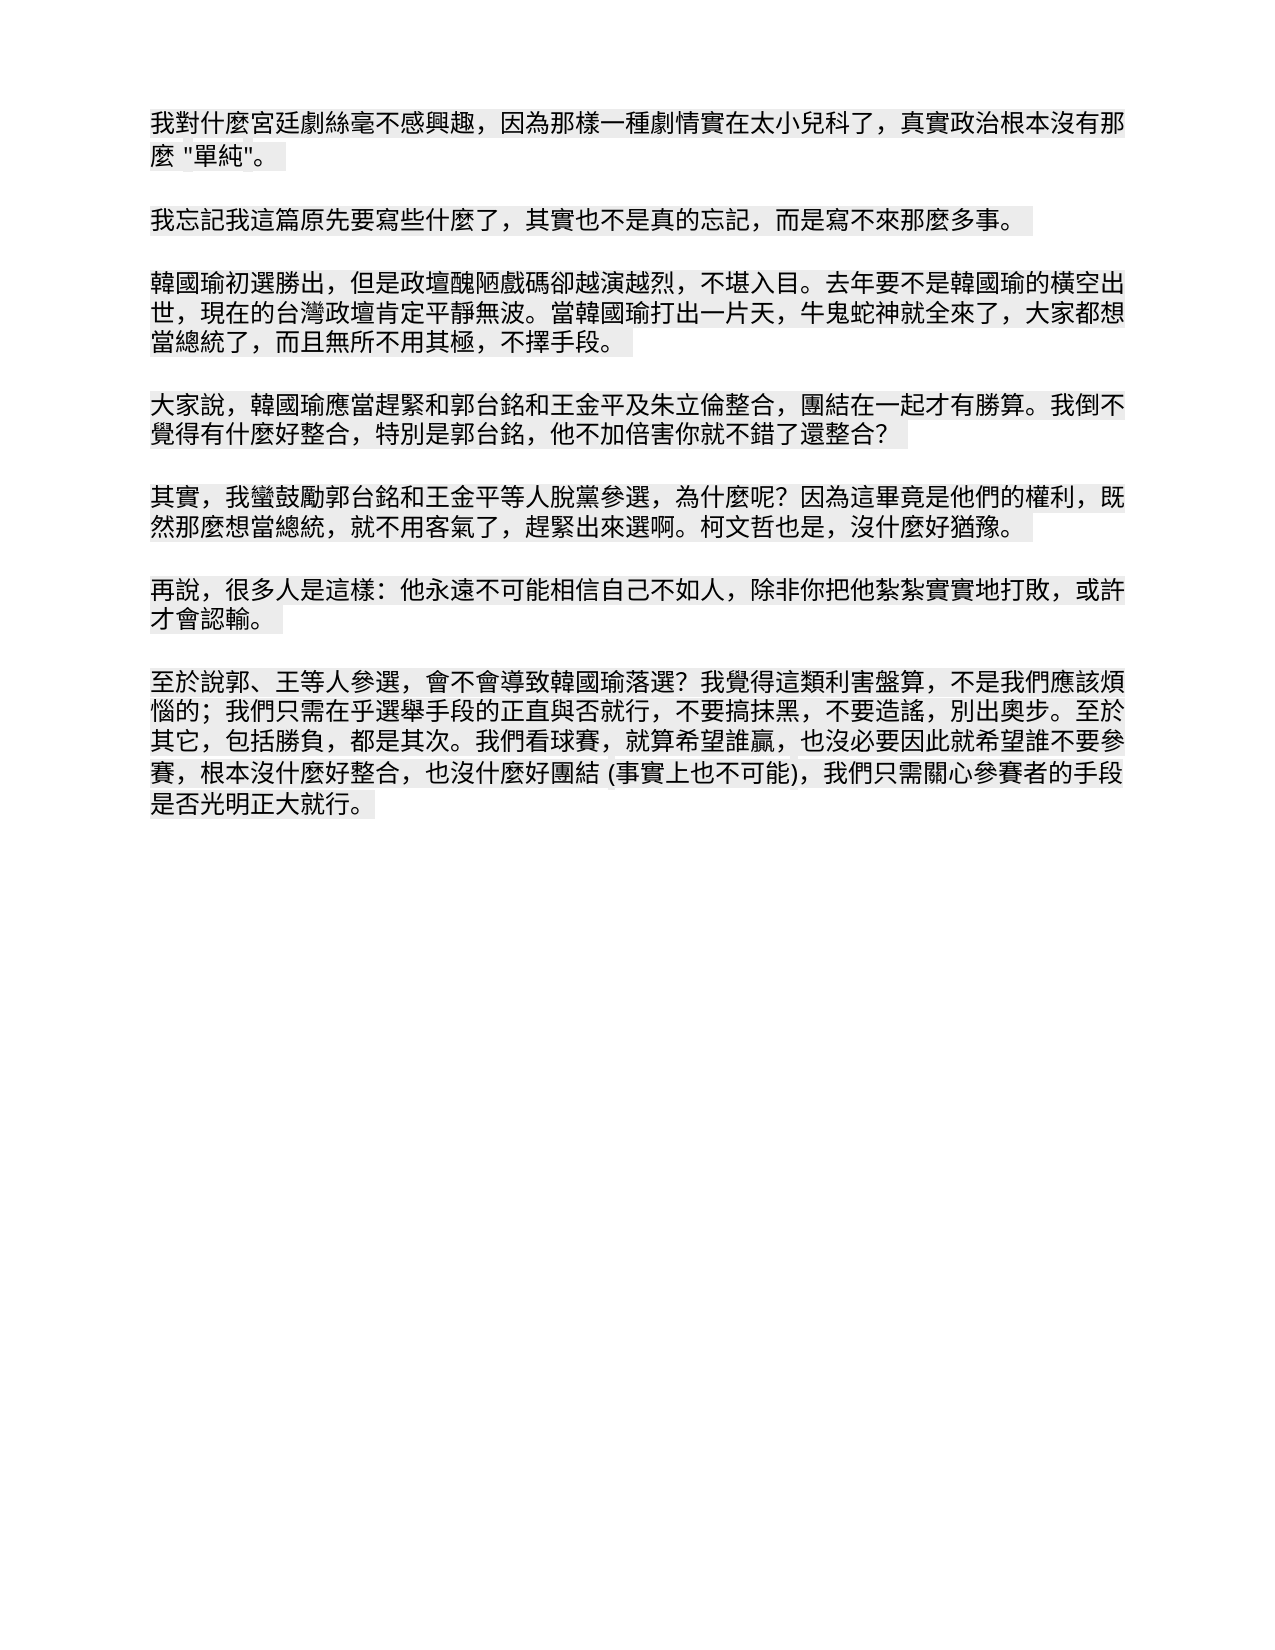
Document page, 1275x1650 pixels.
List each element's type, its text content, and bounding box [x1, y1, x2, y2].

text 卡韓政變 (134)："英國韓國瑜"--柯賓的啟示 陳真 2019. 08. 04. 世界運轉得很快，複雜陰暗程度遠遠不是好萊塢政治驚悚劇所能比擬，就算是千手觀音分秒寫不停，也跟不上萬分之一的 "進度"。但是，狀況雖多，戲碼的情節其實很類似，千百年不變，就像一種定理；只要掌握原理，就掌握了各種演算實例。 最近有位邱香果及其整個研究團隊被加拿大情治人員抓走 (不是說加拿大是法治民主國家嗎？)，之前還有肖翔、張首晟和任偉等等之疑似被自殺或被意外。俄國就更多了，短短幾年內，至少數十名重要科學家莫名其妙就被意外了。 美國人自身的案例更多上幾百倍，光是對希拉蕊和柯林頓不敬而被消失的，A4紙張就能列上好幾頁，不過這些大多不是科學家，而是知道太多事情的人。 還好，我知道的很少，我只是懂原理，對實例不在行，而且談論的都不是什麼內幕，全是眾人皆知之事，因此應該還算安全。 上大學之前的那個暑假，就是因為打抱不平，多管閒事，涉入 "實例"，馬上遭到報應，被黑白兩道當街在夜市用兩輛黑頭車一前一後包抄，擋住去路，近距離朝頭部開了三槍，兩槍閃過，一槍打中脖子。 我知道誰幹的，但為了家人安全，不能說，也不追究。那年頭，槍擊案很少聽聞，連醫院一聽到是槍傷都不敢接手，找了第三家醫院才願意治療。 我想說的是，一般人理解的政治，跟實際上的政治，真的是完完全全兩碼子事，跟真實狀況差太遠了。即便把所謂 "真實" 的標準放很低，依舊相去甚遠。你想，在各種職場裏，那麼一丁點環境裏頭，不過三三兩兩幾個成員，鼻屎般大的利益，是是非非就那麼多，那麼複雜，更何況手上擁有上兆利益及數萬個職務任用權之權利爭奪；你鬥我，我鬥他，他鬥你，你再聯合他鬥我，我再聯合你鬥他...權力競逐中，幾乎全是敗類，良善者真是很罕見。 幾年來，我一直大力推崇的 "英國韓國瑜"--柯賓 (Jeremy Bernard Corbyn)，一如韓國瑜，捲起千堆雪，"賓流" 席捲英國，眼看就要勢如破竹地當上英國首相，是一個真正意義上的好人。沒想到，最後還是被 CIA給摧毀，換上一個人渣--"英國柯文哲" 當首相。我原本以為柯賓肯定會當上英國首相，做為反戰社運同志，頗有厚望焉，不料正不勝邪似乎才是現實常態。 最近談起柯賓，學姊以此告誡，韓國瑜很可能也會跟他一樣下場，根本選不上，要不就是得 "棄明投暗"，向美國輸誠表態，宣誓效忠，才有可能保住總統之位。 所謂內行看門道，外行看熱鬧，你只要稍微了解一點點政治之真實樣貌，一定會覺得很可怕，原來我們是活在這樣一種毫無人性的世界中，跟我們平常所誤以為是真實的世界，相去竟如此遙遠，完全不是你平常在媒體上所看到的那麼一回事。 我對什麼宮廷劇絲毫不感興趣，因為那樣一種劇情實在太小兒科了，真實政治根本沒有那麼 "單純"。 我忘記我這篇原先要寫些什麼了，其實也不是真的忘記，而是寫不來那麼多事。 韓國瑜初選勝出，但是政壇醜陋戲碼卻越演越烈，不堪入目。去年要不是韓國瑜的橫空出世，現在的台灣政壇肯定平靜無波。當韓國瑜打出一片天，牛鬼蛇神就全來了，大家都想當總統了，而且無所不用其極，不擇手段。 大家說，韓國瑜應當趕緊和郭台銘和王金平及朱立倫整合，團結在一起才有勝算。我倒不覺得有什麼好整合，特別是郭台銘，他不加倍害你就不錯了還整合？ 其實，我蠻鼓勵郭台銘和王金平等人脫黨參選，為什麼呢？因為這畢竟是他們的權利，既然那麼想當總統，就不用客氣了，趕緊出來選啊。柯文哲也是，沒什麼好猶豫。 再說，很多人是這樣：他永遠不可能相信自己不如人，除非你把他紮紮實實地打敗，或許才會認輸。 至於說郭、王等人參選，會不會導致韓國瑜落選？我覺得這類利害盤算，不是我們應該煩惱的；我們只需在乎選舉手段的正直與否就行，不要搞抹黑，不要造謠，別出奧步。至於其它，包括勝負，都是其次。我們看球賽，就算希望誰贏，也沒必要因此就希望誰不要參賽，根本沒什麼好整合，也沒什麼好團結 (事實上也不可能)，我們只需關心參賽者的手段是否光明正大就行。 [150, 75, 1125, 819]
